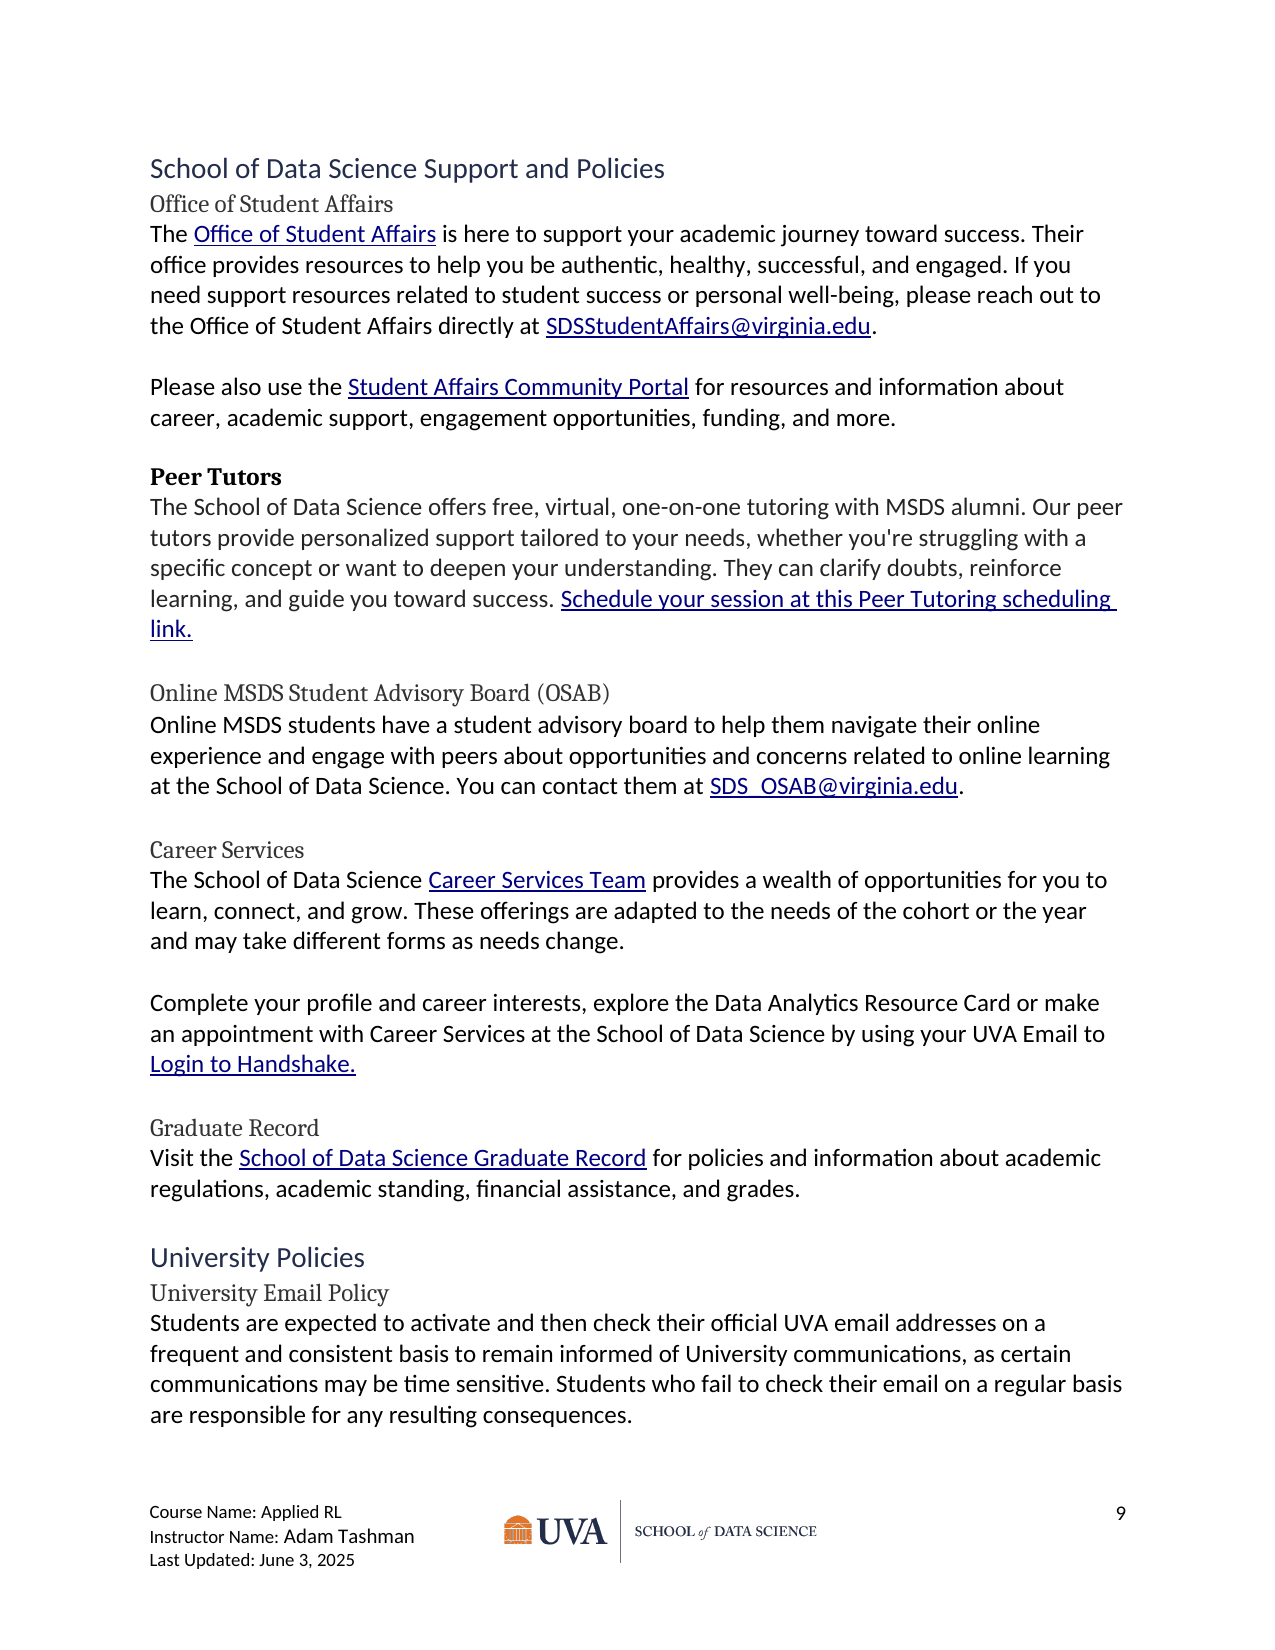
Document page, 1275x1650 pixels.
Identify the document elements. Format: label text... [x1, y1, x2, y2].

text Complete your profile and career interests, explore the Data Analytics Resource Card or make an appointment with Career Services at the School of Data Science by using your UVA Email to Login to Handshake. [150, 987, 1125, 1079]
text Online MSDS students have a student advisory board to help them navigate their online experience and engage with peers about opportunities and concerns related to online learning at the School of Data Science. You can contact them at SDS_OSAB@virginia.edu. [150, 709, 1125, 801]
text Please also use the Student Affairs Community Portal for resources and information about career, academic support, engagement opportunities, funding, and more. [150, 371, 1125, 432]
text Visit the School of Data Science Graduate Record for policies and information about academic regulations, academic standing, financial assistance, and grades. [150, 1142, 1125, 1203]
text Students are expected to activate and then check their official UVA email addresses on a frequent and consistent basis to remain informed of University communications, as certain communications may be time sensitive. Students who fail to check their email on a regular basis are responsible for any resulting consequences. [150, 1307, 1125, 1429]
subtitle Office of Student Affairs [150, 190, 1125, 218]
subtitle School of Data Science Support and Policies [150, 150, 1125, 186]
subtitle University Policies [150, 1239, 1125, 1274]
picture [504, 1500, 817, 1563]
subtitle Graduate Record [150, 1113, 1125, 1142]
text Peer Tutors [150, 463, 1125, 491]
subtitle Online MSDS Student Advisory Board (OSAB) [150, 679, 1125, 707]
subtitle University Email Policy [150, 1279, 1125, 1307]
text The School of Data Science Career Services Team provides a wealth of opportunities for you to learn, connect, and grow. These offerings are adapted to the needs of the cohort or the year and may take different forms as needs change. [150, 864, 1125, 956]
subtitle Career Services [150, 836, 1125, 864]
text The Office of Student Affairs is here to support your academic journey toward success. Their office provides resources to help you be authentic, healthy, successful, and engaged. If you need support resources related to student success or personal well-being, please reach out to the Office of Student Affairs directly at SDSStudentAffairs@virginia.edu. [150, 218, 1125, 341]
text The School of Data Science offers free, virtual, one-on-one tutoring with MSDS alumni. Our peer tutors provide personalized support tailored to your needs, whether you're struggling with a specific concept or want to deepen your understanding. They can clarify doubts, reinforce learning, and guide you toward success. Schedule your session at this Peer Tutoring scheduling link. [150, 491, 1125, 644]
